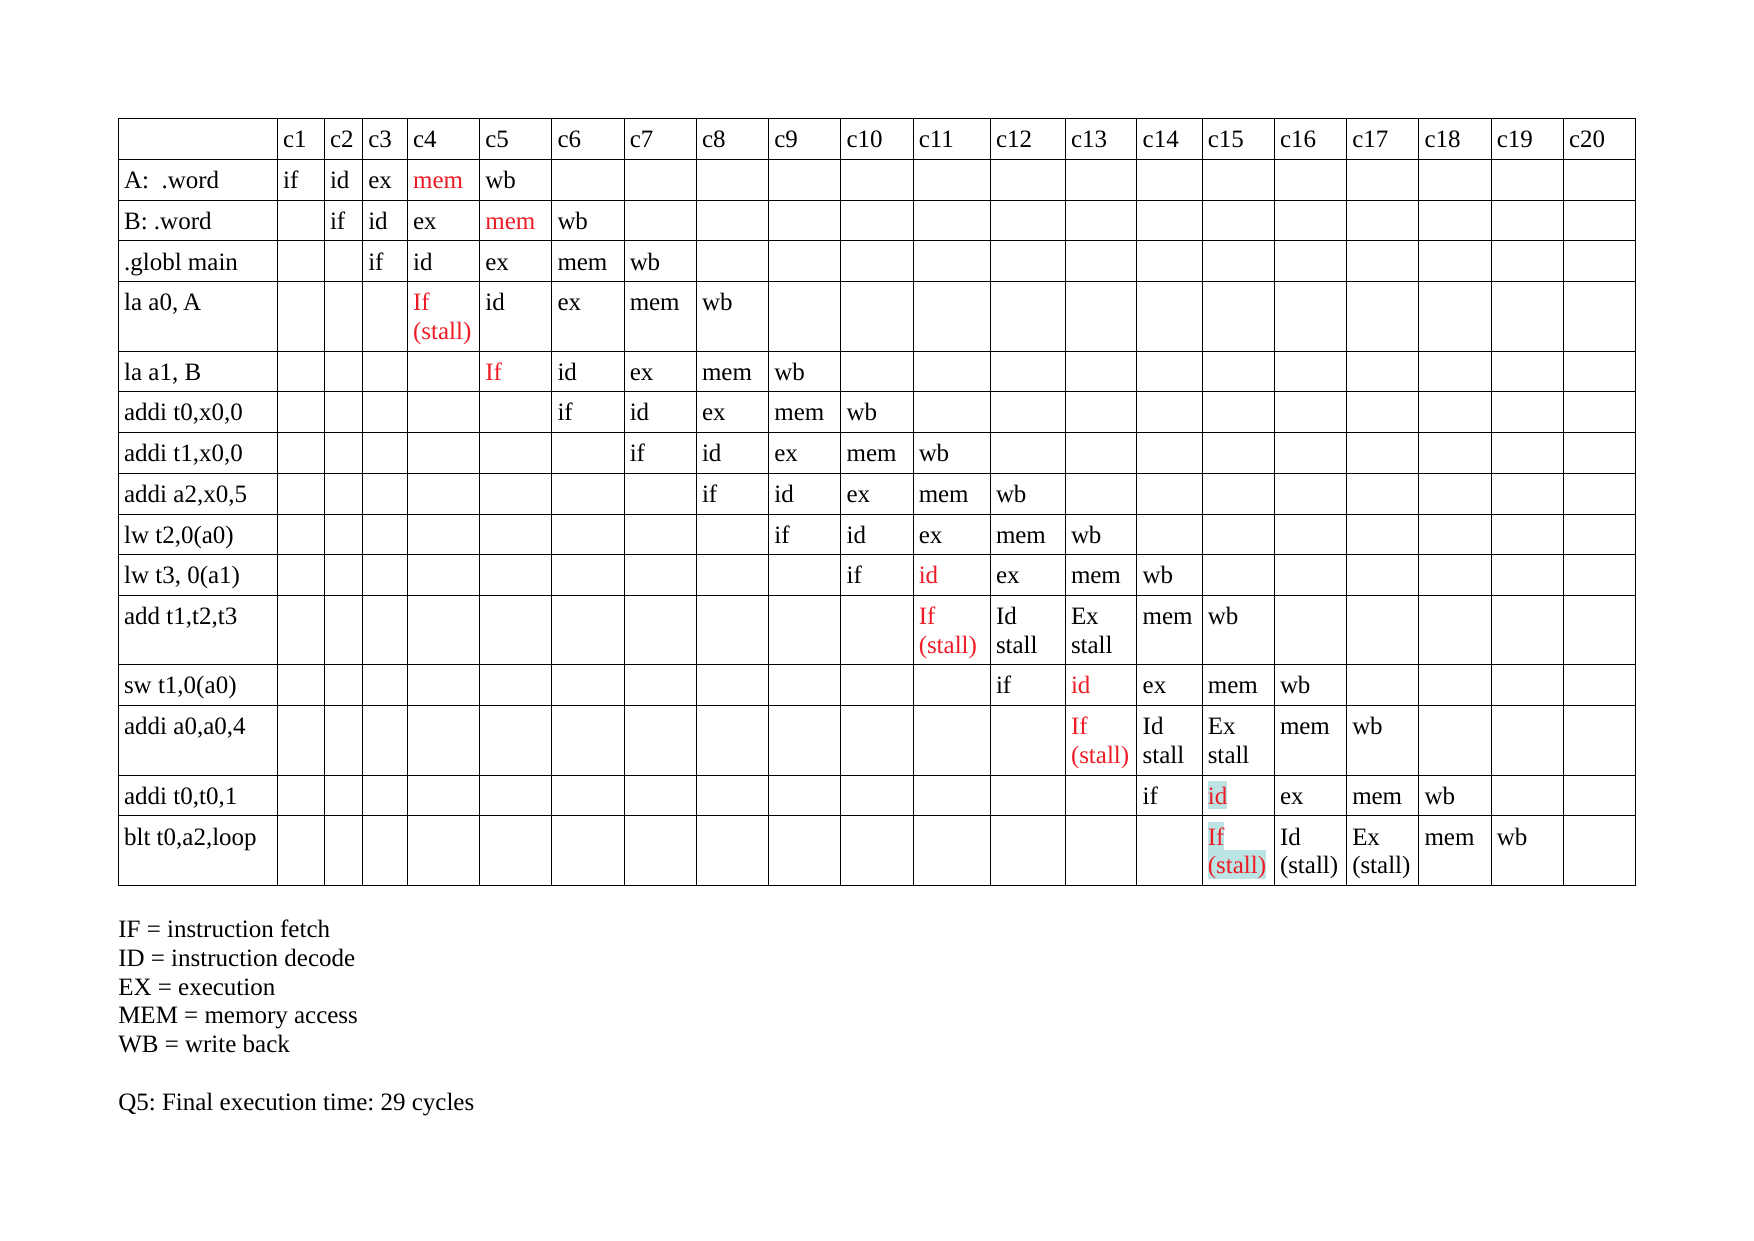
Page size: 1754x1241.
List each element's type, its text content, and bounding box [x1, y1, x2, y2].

table_cell [408, 596, 479, 664]
table_cell [278, 433, 324, 473]
table_cell Ex stall [1203, 706, 1274, 774]
table_cell id [914, 555, 990, 595]
table_cell [1347, 392, 1418, 432]
table_cell [363, 776, 407, 815]
table_cell [278, 596, 324, 664]
table_cell id [697, 433, 768, 473]
table_cell [408, 392, 479, 432]
table_cell If (stall) [1066, 706, 1136, 774]
table_cell [1492, 706, 1563, 774]
table_cell [1137, 282, 1202, 351]
table_cell [363, 433, 407, 473]
table_header c18 [1419, 119, 1491, 159]
table_cell [480, 665, 551, 705]
table_cell [1203, 160, 1274, 199]
table_cell [769, 282, 840, 351]
table_cell [325, 433, 362, 473]
table_cell [1203, 392, 1274, 432]
text Q5: Final execution time: 29 cycles [118, 1087, 1635, 1115]
table_cell id [363, 201, 407, 240]
table_cell [1275, 241, 1346, 281]
table_cell [363, 816, 407, 885]
table_cell [408, 665, 479, 705]
table_cell [278, 392, 324, 432]
table_cell [991, 776, 1065, 815]
table_cell [1492, 201, 1563, 240]
table_cell ex [841, 474, 913, 513]
table_cell [480, 433, 551, 473]
table_cell [841, 816, 913, 885]
table_cell ex [363, 160, 407, 199]
table_header c2 [325, 119, 362, 159]
table_cell [1137, 515, 1202, 554]
table_cell [408, 706, 479, 774]
table_cell [325, 515, 362, 554]
table_cell [697, 515, 768, 554]
table_cell if [769, 515, 840, 554]
table_header c11 [914, 119, 990, 159]
table_cell [408, 474, 479, 513]
table_cell [1564, 241, 1635, 281]
table_cell [363, 665, 407, 705]
table_cell if [1137, 776, 1202, 815]
table_cell [841, 282, 913, 351]
table_cell [363, 474, 407, 513]
table_cell [1564, 596, 1635, 664]
table_cell wb [841, 392, 913, 432]
table_cell [1492, 555, 1563, 595]
table_cell If (stall) [1203, 816, 1274, 885]
table_cell [552, 816, 624, 885]
table_cell [1492, 515, 1563, 554]
table_cell [1564, 392, 1635, 432]
table_cell [697, 555, 768, 595]
table_cell la a0, A [119, 282, 277, 351]
table_cell [841, 596, 913, 664]
table_header c6 [552, 119, 624, 159]
table_cell mem [552, 241, 624, 281]
table_cell [625, 816, 696, 885]
table_cell [769, 816, 840, 885]
table_cell mem [697, 352, 768, 391]
table_cell [1275, 474, 1346, 513]
table_cell wb [1203, 596, 1274, 664]
table_cell [1275, 555, 1346, 595]
table_cell id [1203, 776, 1274, 815]
table_cell [1066, 241, 1136, 281]
table_cell [1275, 282, 1346, 351]
table_cell [325, 474, 362, 513]
table_cell [1203, 433, 1274, 473]
table_cell id [769, 474, 840, 513]
table_cell [1564, 474, 1635, 513]
table_cell [769, 596, 840, 664]
table_cell [1419, 392, 1491, 432]
table_cell [408, 816, 479, 885]
table_cell if [363, 241, 407, 281]
table_cell [1564, 706, 1635, 774]
table_cell [1137, 201, 1202, 240]
table_cell [991, 433, 1065, 473]
table_cell [278, 555, 324, 595]
table_cell [1347, 241, 1418, 281]
table_cell lw t2,0(a0) [119, 515, 277, 554]
table_cell [625, 596, 696, 664]
table_cell If (stall) [914, 596, 990, 664]
table_cell [278, 474, 324, 513]
table_cell id [325, 160, 362, 199]
table_cell [1492, 352, 1563, 391]
table_cell mem [1419, 816, 1491, 885]
table_cell [1564, 816, 1635, 885]
table_cell mem [841, 433, 913, 473]
table_cell [1419, 665, 1491, 705]
table_header c7 [625, 119, 696, 159]
table_cell [1419, 201, 1491, 240]
table_cell [363, 555, 407, 595]
table_cell [1203, 241, 1274, 281]
table_cell [552, 776, 624, 815]
table_cell [991, 282, 1065, 351]
table_cell [1564, 515, 1635, 554]
table_cell [1347, 515, 1418, 554]
table_cell [552, 160, 624, 199]
table_cell ex [480, 241, 551, 281]
table_cell [1347, 201, 1418, 240]
table_cell addi t0,x0,0 [119, 392, 277, 432]
table_cell sw t1,0(a0) [119, 665, 277, 705]
table_cell [1203, 474, 1274, 513]
table_cell [1066, 352, 1136, 391]
table_cell If [480, 352, 551, 391]
table_header c13 [1066, 119, 1136, 159]
table_cell [991, 816, 1065, 885]
table_cell [769, 160, 840, 199]
table_cell [1492, 282, 1563, 351]
table_cell [697, 201, 768, 240]
table_cell wb [1275, 665, 1346, 705]
table_cell wb [697, 282, 768, 351]
table_header c9 [769, 119, 840, 159]
table_cell [1564, 555, 1635, 595]
table_cell [278, 776, 324, 815]
table_cell [914, 665, 990, 705]
table_cell Ex stall [1066, 596, 1136, 664]
table_header c20 [1564, 119, 1635, 159]
table_cell [408, 515, 479, 554]
table_cell mem [480, 201, 551, 240]
table_cell [480, 392, 551, 432]
table_cell [1275, 160, 1346, 199]
table_cell [1492, 474, 1563, 513]
table_cell [1492, 596, 1563, 664]
table_cell [697, 665, 768, 705]
table_cell [1275, 201, 1346, 240]
table_cell [1203, 515, 1274, 554]
table_cell .globl main [119, 241, 277, 281]
table_cell [325, 352, 362, 391]
table_cell Ex (stall) [1347, 816, 1418, 885]
table_cell [991, 392, 1065, 432]
table_cell [1492, 392, 1563, 432]
table_cell [1347, 282, 1418, 351]
table_cell [1564, 282, 1635, 351]
table_cell [991, 201, 1065, 240]
table_cell [1492, 160, 1563, 199]
table_cell [1066, 433, 1136, 473]
table_cell addi t0,t0,1 [119, 776, 277, 815]
table_cell [325, 282, 362, 351]
table_cell [325, 392, 362, 432]
table_cell [1347, 433, 1418, 473]
table_cell mem [1347, 776, 1418, 815]
table_cell [625, 201, 696, 240]
table_cell [769, 241, 840, 281]
table_cell [1347, 474, 1418, 513]
table_cell Id stall [991, 596, 1065, 664]
table_cell [769, 201, 840, 240]
table_cell wb [625, 241, 696, 281]
table_cell wb [1137, 555, 1202, 595]
table_cell [625, 515, 696, 554]
table_header c5 [480, 119, 551, 159]
table_cell [769, 665, 840, 705]
table_cell [1066, 201, 1136, 240]
table_cell [1419, 474, 1491, 513]
table_cell B: .word [119, 201, 277, 240]
table_cell [841, 241, 913, 281]
table_cell [1419, 515, 1491, 554]
table_header c14 [1137, 119, 1202, 159]
table_cell [1564, 201, 1635, 240]
table_cell [278, 201, 324, 240]
table_cell [914, 776, 990, 815]
table_cell [552, 665, 624, 705]
table_cell [363, 352, 407, 391]
table_cell Id stall [1137, 706, 1202, 774]
table_cell [363, 596, 407, 664]
table_cell [625, 160, 696, 199]
table_cell if [991, 665, 1065, 705]
table_cell wb [1492, 816, 1563, 885]
table_cell [408, 433, 479, 473]
table_cell [325, 776, 362, 815]
table_cell [914, 392, 990, 432]
table_cell [325, 555, 362, 595]
table_cell id [408, 241, 479, 281]
table_header c8 [697, 119, 768, 159]
table_cell [552, 515, 624, 554]
table_header c16 [1275, 119, 1346, 159]
table_cell if [841, 555, 913, 595]
table_cell [991, 706, 1065, 774]
table_header c4 [408, 119, 479, 159]
table_cell mem [1275, 706, 1346, 774]
table_cell [1137, 433, 1202, 473]
table_cell [363, 706, 407, 774]
table_cell [625, 706, 696, 774]
table_header c10 [841, 119, 913, 159]
table_cell [408, 352, 479, 391]
table_cell [552, 433, 624, 473]
table_cell wb [1347, 706, 1418, 774]
table_cell id [841, 515, 913, 554]
table_cell [914, 352, 990, 391]
table_cell [1419, 241, 1491, 281]
text MEM = memory access [118, 1000, 1635, 1029]
table_cell mem [991, 515, 1065, 554]
table_cell [1137, 392, 1202, 432]
table_cell [278, 706, 324, 774]
table_cell lw t3, 0(a1) [119, 555, 277, 595]
table_cell [769, 776, 840, 815]
table_cell [480, 515, 551, 554]
table_cell mem [1137, 596, 1202, 664]
table_cell [769, 555, 840, 595]
table_cell [278, 352, 324, 391]
text ID = instruction decode [118, 943, 1635, 972]
table_cell [1492, 241, 1563, 281]
text WB = write back [118, 1029, 1635, 1058]
table_cell ex [408, 201, 479, 240]
table_cell [914, 816, 990, 885]
table_cell [408, 555, 479, 595]
table_cell ex [1137, 665, 1202, 705]
table_cell [363, 282, 407, 351]
table_cell [697, 816, 768, 885]
table_cell [552, 596, 624, 664]
table_cell mem [408, 160, 479, 199]
table_cell if [325, 201, 362, 240]
table_cell [914, 241, 990, 281]
table_cell [841, 160, 913, 199]
table_cell [325, 241, 362, 281]
table_header c12 [991, 119, 1065, 159]
table_cell [1137, 160, 1202, 199]
table_cell [1347, 352, 1418, 391]
table_header c19 [1492, 119, 1563, 159]
table_cell mem [1066, 555, 1136, 595]
table_cell [278, 816, 324, 885]
table_cell [1275, 515, 1346, 554]
table_cell [841, 352, 913, 391]
table_cell [1347, 160, 1418, 199]
table_cell id [1066, 665, 1136, 705]
table_cell [1066, 282, 1136, 351]
table_cell wb [480, 160, 551, 199]
table_cell [552, 555, 624, 595]
table_cell [1066, 816, 1136, 885]
table_cell [1492, 776, 1563, 815]
table_cell [991, 352, 1065, 391]
table_cell [278, 665, 324, 705]
table_cell [325, 816, 362, 885]
table_cell [991, 241, 1065, 281]
table_cell [1137, 474, 1202, 513]
table_cell [841, 706, 913, 774]
table_cell [325, 596, 362, 664]
table_cell [1347, 665, 1418, 705]
table_header [119, 119, 277, 159]
table_cell [1419, 555, 1491, 595]
table_cell [1137, 241, 1202, 281]
table_cell A: .word [119, 160, 277, 199]
text EX = execution [118, 972, 1635, 1000]
table_cell ex [769, 433, 840, 473]
table_cell ex [914, 515, 990, 554]
text IF = instruction fetch [118, 914, 1635, 943]
table_cell [1564, 776, 1635, 815]
table_cell [552, 706, 624, 774]
table_cell if [625, 433, 696, 473]
table_cell [625, 776, 696, 815]
table_header c15 [1203, 119, 1274, 159]
table_cell [1203, 352, 1274, 391]
table_cell [480, 776, 551, 815]
table_cell [363, 515, 407, 554]
table_cell [1564, 160, 1635, 199]
table_cell [769, 706, 840, 774]
table_cell [1275, 392, 1346, 432]
table_cell mem [769, 392, 840, 432]
table_cell wb [769, 352, 840, 391]
table_cell [1203, 282, 1274, 351]
table_cell [697, 706, 768, 774]
table_cell [1275, 352, 1346, 391]
table_cell [697, 241, 768, 281]
table_cell [841, 665, 913, 705]
table_cell [1275, 596, 1346, 664]
table_cell ex [552, 282, 624, 351]
table_cell [552, 474, 624, 513]
table_cell [278, 241, 324, 281]
table_cell addi a0,a0,4 [119, 706, 277, 774]
table_cell blt t0,a2,loop [119, 816, 277, 885]
table_cell [480, 474, 551, 513]
table_cell ex [991, 555, 1065, 595]
table_cell addi t1,x0,0 [119, 433, 277, 473]
table_cell [278, 282, 324, 351]
table_cell [1066, 160, 1136, 199]
table_cell [325, 706, 362, 774]
table_cell [408, 776, 479, 815]
table_cell [841, 201, 913, 240]
table_cell ex [697, 392, 768, 432]
table_cell [480, 706, 551, 774]
table_cell [1137, 352, 1202, 391]
table_cell if [552, 392, 624, 432]
table_cell [1203, 201, 1274, 240]
table_cell [841, 776, 913, 815]
table_cell id [480, 282, 551, 351]
table_cell [1203, 555, 1274, 595]
table_cell [1419, 706, 1491, 774]
table_cell mem [625, 282, 696, 351]
table_cell [1347, 555, 1418, 595]
table_cell [1347, 596, 1418, 664]
table_cell ex [1275, 776, 1346, 815]
table_cell wb [1419, 776, 1491, 815]
table_cell [1275, 433, 1346, 473]
table_header c3 [363, 119, 407, 159]
table_cell la a1, B [119, 352, 277, 391]
table_cell id [552, 352, 624, 391]
table_cell [1419, 433, 1491, 473]
table_cell [1419, 352, 1491, 391]
table_header c1 [278, 119, 324, 159]
table_cell [1419, 596, 1491, 664]
table_cell addi a2,x0,5 [119, 474, 277, 513]
table_cell [1419, 160, 1491, 199]
table_cell [625, 555, 696, 595]
table_cell wb [991, 474, 1065, 513]
table_cell [480, 816, 551, 885]
table_cell [480, 555, 551, 595]
table_cell wb [914, 433, 990, 473]
table_cell [1066, 474, 1136, 513]
table_cell add t1,t2,t3 [119, 596, 277, 664]
table_header c17 [1347, 119, 1418, 159]
table_cell wb [552, 201, 624, 240]
table_cell [325, 665, 362, 705]
table_cell If (stall) [408, 282, 479, 351]
table_cell if [278, 160, 324, 199]
table_cell Id (stall) [1275, 816, 1346, 885]
table_cell [697, 160, 768, 199]
table_cell [1419, 282, 1491, 351]
table_cell [697, 776, 768, 815]
table_cell [914, 706, 990, 774]
table_cell [914, 160, 990, 199]
table_cell [914, 201, 990, 240]
table_cell [363, 392, 407, 432]
table_cell [991, 160, 1065, 199]
table_cell [1137, 816, 1202, 885]
table_cell mem [1203, 665, 1274, 705]
table_cell [1564, 665, 1635, 705]
table_cell [278, 515, 324, 554]
table_cell [480, 596, 551, 664]
table_cell [1564, 352, 1635, 391]
table_cell id [625, 392, 696, 432]
table_cell [625, 665, 696, 705]
table_cell mem [914, 474, 990, 513]
table_cell [914, 282, 990, 351]
table_cell [1066, 392, 1136, 432]
table_cell if [697, 474, 768, 513]
table_cell [1066, 776, 1136, 815]
table_cell [625, 474, 696, 513]
table_cell [697, 596, 768, 664]
table_cell [1492, 665, 1563, 705]
table_cell [1492, 433, 1563, 473]
table_cell [1564, 433, 1635, 473]
table_cell wb [1066, 515, 1136, 554]
table_cell ex [625, 352, 696, 391]
